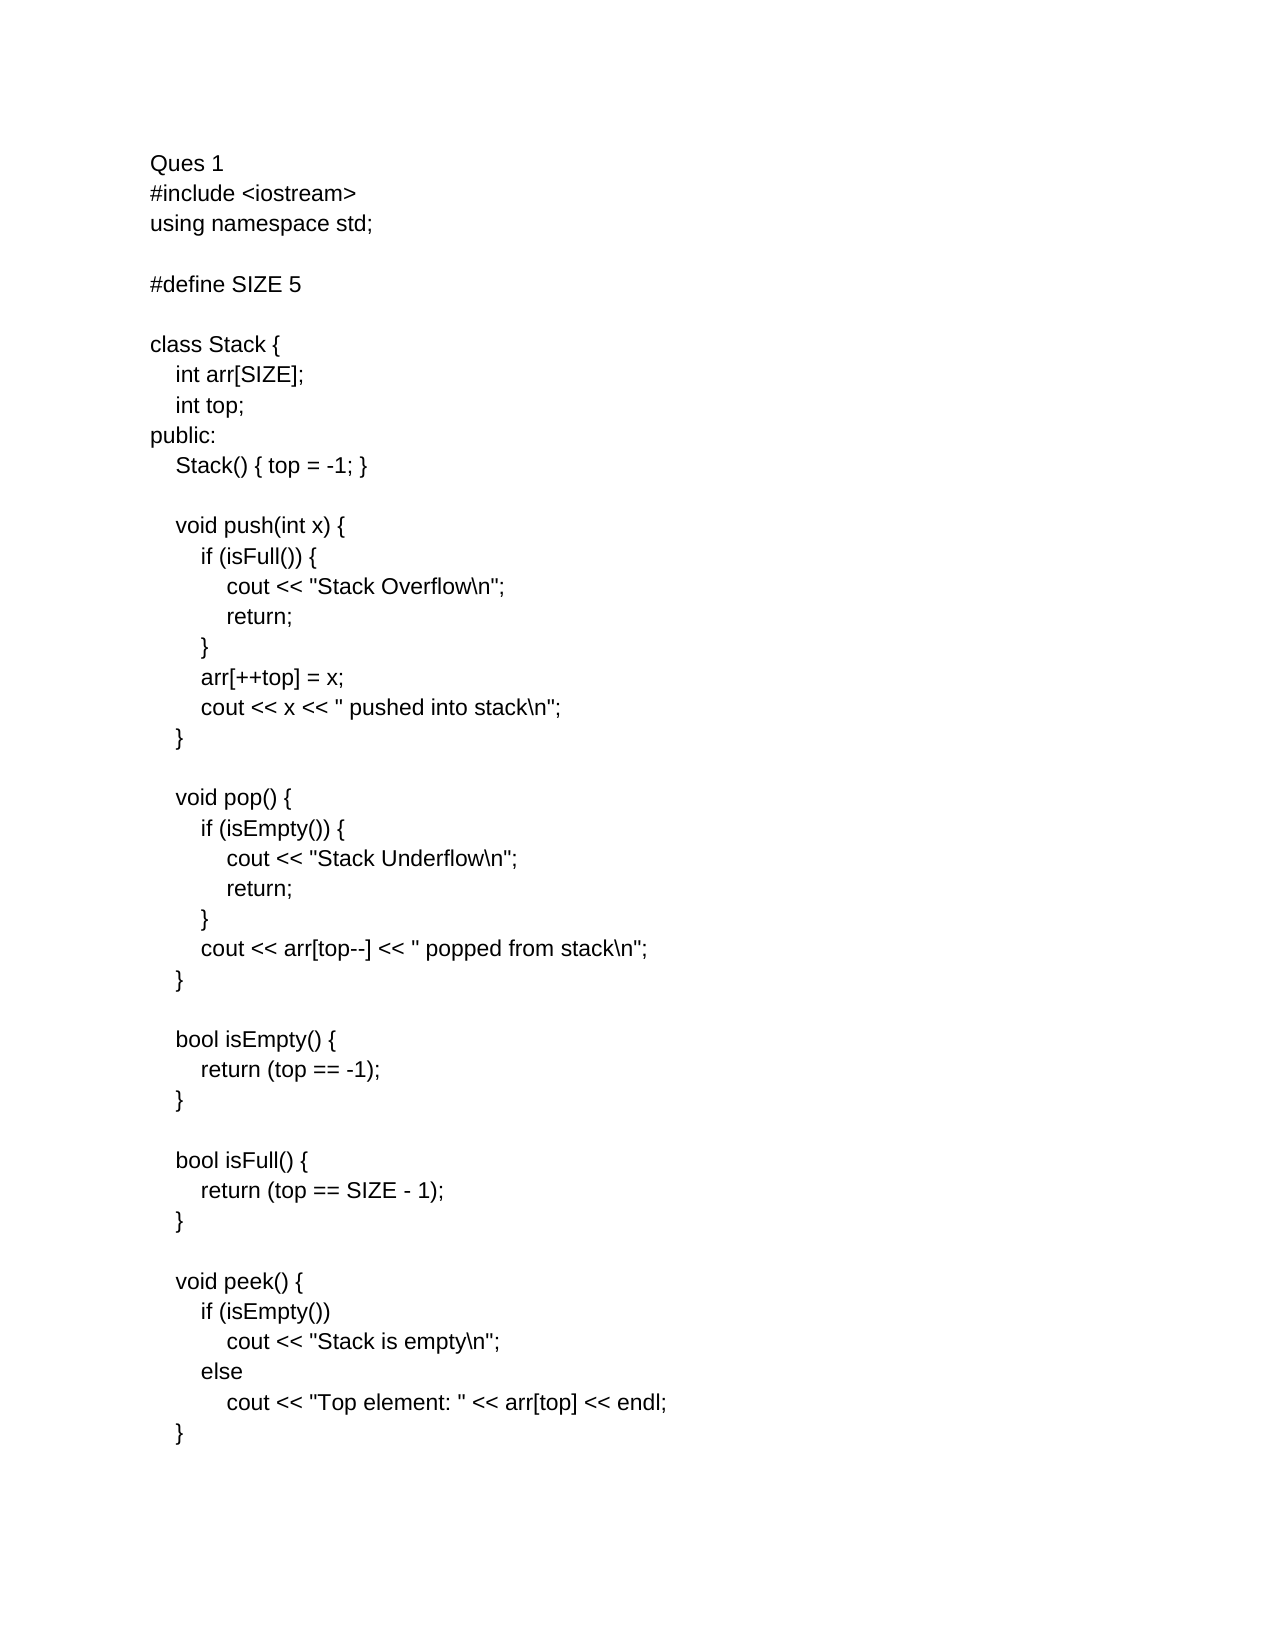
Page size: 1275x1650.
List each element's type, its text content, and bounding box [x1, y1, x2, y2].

text cout << "Stack Overflow\n"; [150, 573, 1125, 599]
text cout << "Stack Underflow\n"; [150, 845, 1125, 871]
text bool isFull() { [150, 1147, 1125, 1173]
text arr[++top] = x; [150, 663, 1125, 690]
text } [150, 633, 1125, 660]
text cout << arr[top--] << " popped from stack\n"; [150, 935, 1125, 962]
text void peek() { [150, 1268, 1125, 1294]
text return; [150, 603, 1125, 629]
text cout << "Top element: " << arr[top] << endl; [150, 1388, 1125, 1415]
text #include <iostream> [150, 180, 1125, 207]
text Stack() { top = -1; } [150, 452, 1125, 478]
text void push(int x) { [150, 512, 1125, 539]
text } [150, 1207, 1125, 1234]
text void pop() { [150, 784, 1125, 811]
text #define SIZE 5 [150, 271, 1125, 297]
text return (top == SIZE - 1); [150, 1177, 1125, 1203]
text } [150, 905, 1125, 932]
text return; [150, 875, 1125, 901]
text } [150, 966, 1125, 992]
text int arr[SIZE]; [150, 361, 1125, 388]
text else [150, 1358, 1125, 1385]
text return (top == -1); [150, 1056, 1125, 1083]
text } [150, 724, 1125, 750]
text } [150, 1419, 1125, 1445]
text using namespace std; [150, 210, 1125, 237]
text } [150, 1086, 1125, 1113]
text if (isEmpty()) { [150, 814, 1125, 841]
text public: [150, 422, 1125, 448]
text Ques 1 [150, 150, 1125, 176]
text if (isFull()) { [150, 543, 1125, 569]
text int top; [150, 392, 1125, 418]
text bool isEmpty() { [150, 1026, 1125, 1052]
text cout << x << " pushed into stack\n"; [150, 694, 1125, 720]
text class Stack { [150, 331, 1125, 358]
text cout << "Stack is empty\n"; [150, 1328, 1125, 1354]
text if (isEmpty()) [150, 1298, 1125, 1324]
